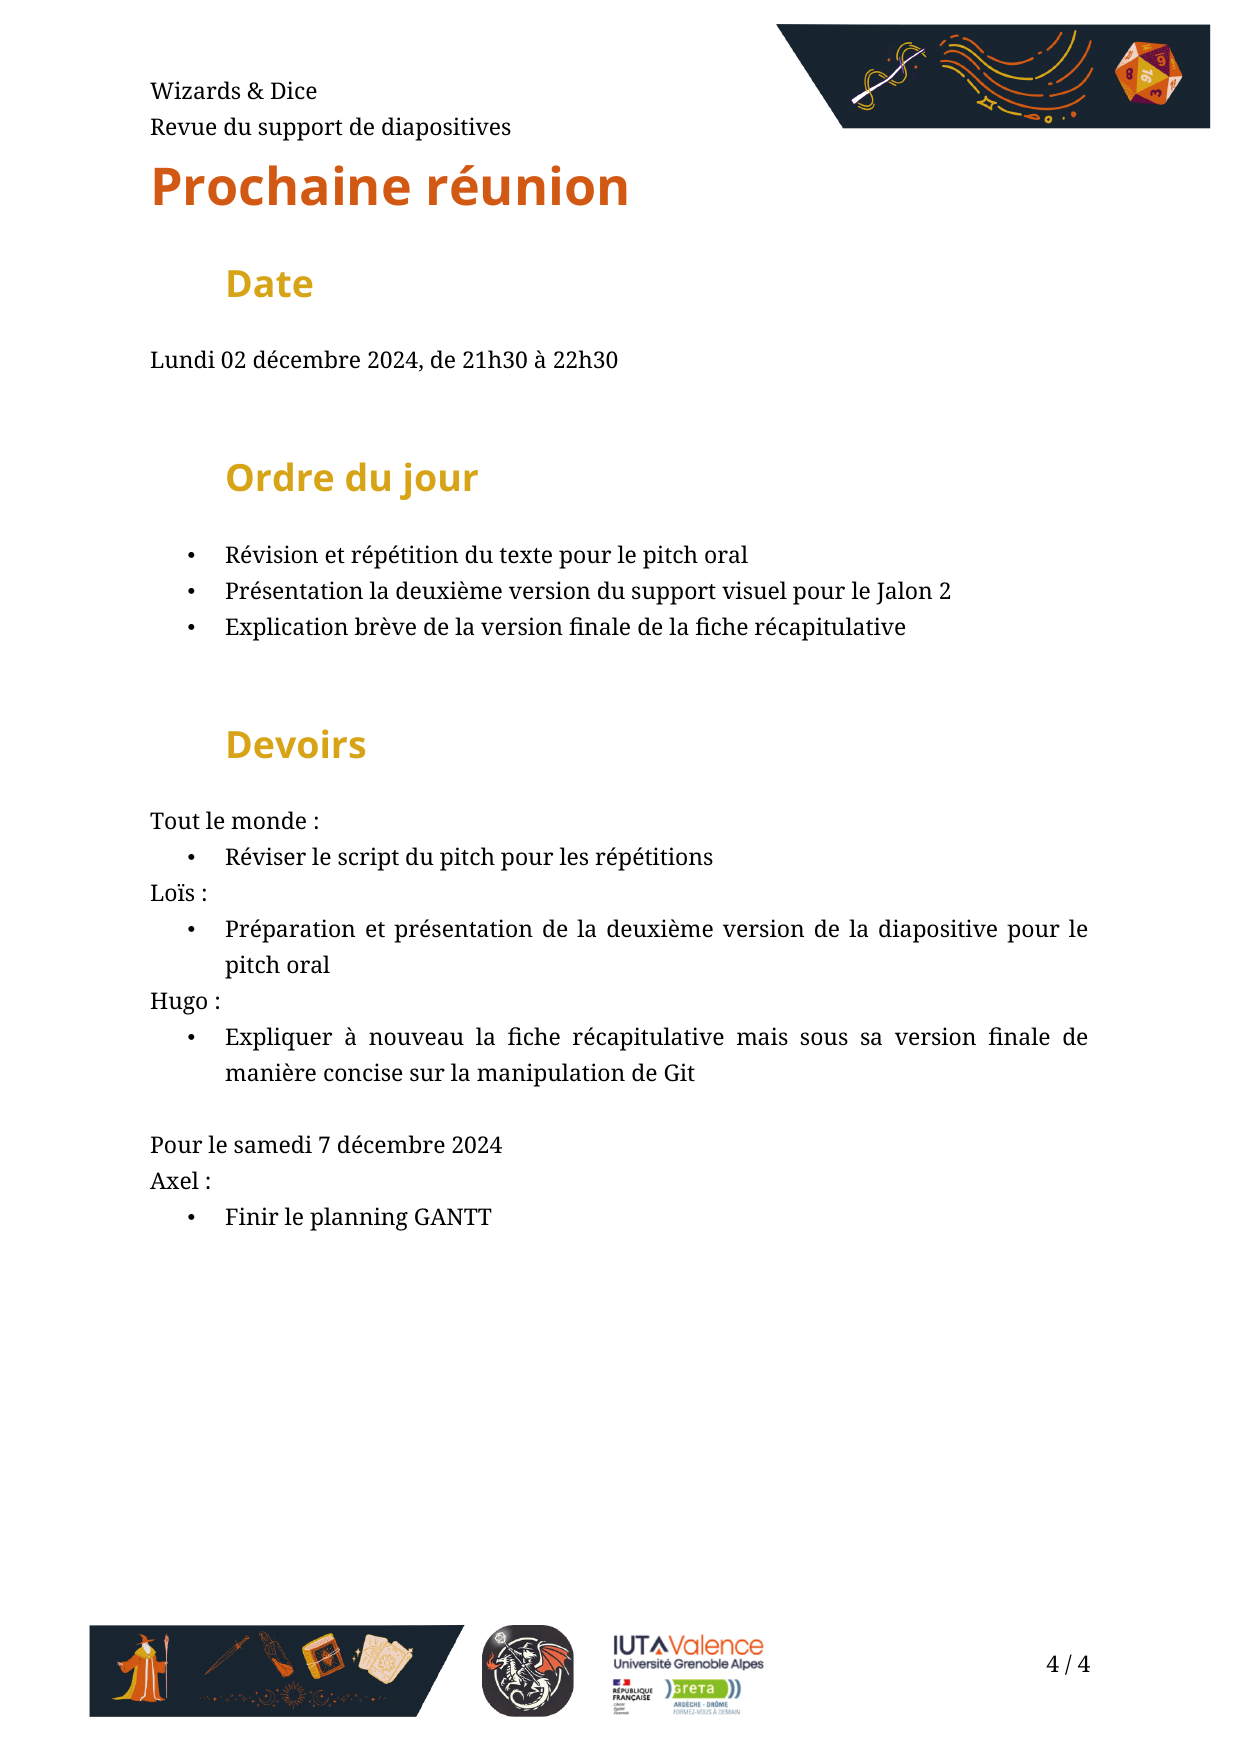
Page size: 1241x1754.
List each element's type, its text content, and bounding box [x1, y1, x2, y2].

subtitle Prochaine réunion [150, 150, 1090, 221]
list Préparation et présentation de la deuxième version de la diapositive pour le pitch oral [187, 913, 1090, 980]
list Révision et répétition du texte pour le pitch oral [187, 539, 1090, 570]
subtitle Devoirs [225, 718, 1090, 769]
text Pour le samedi 7 décembre 2024 [150, 1129, 1090, 1160]
text Tout le monde : [150, 805, 1090, 837]
list Explication brève de la version finale de la fiche récapitulative [187, 611, 1090, 642]
list Expliquer à nouveau la fiche récapitulative mais sous sa version finale de manière concise sur la manipulation de Git [187, 1021, 1090, 1088]
text Loïs : [150, 877, 1090, 908]
list Finir le planning GANTT [187, 1201, 1090, 1232]
list Présentation la deuxième version du support visuel pour le Jalon 2 [187, 574, 1090, 606]
picture [81, 1614, 788, 1726]
text Lundi 02 décembre 2024, de 21h30 à 22h30 [150, 344, 1090, 375]
text Axel : [150, 1165, 1090, 1196]
list Réviser le script du pitch pour les répétitions [187, 841, 1090, 872]
picture [771, 21, 1218, 131]
text Hugo : [150, 985, 1090, 1016]
subtitle Ordre du jour [225, 452, 1090, 503]
subtitle Date [225, 257, 1090, 308]
